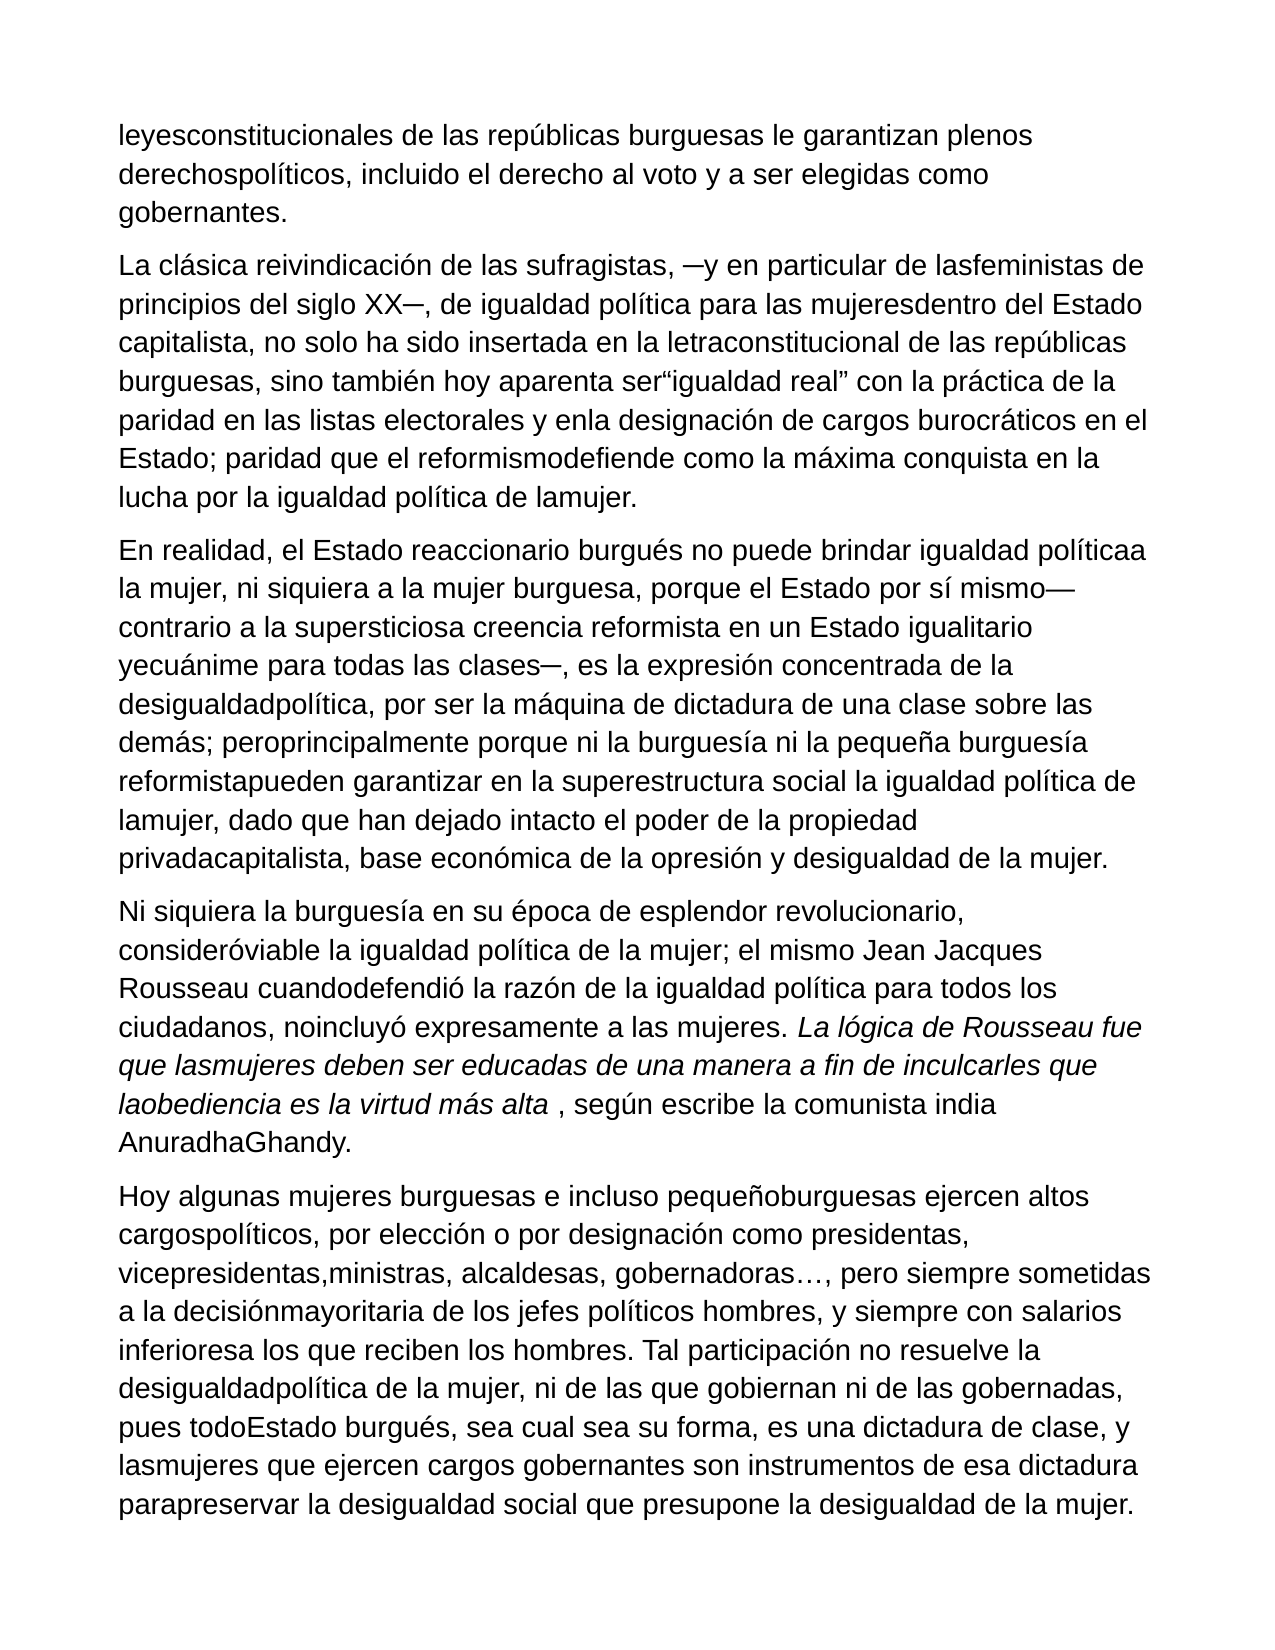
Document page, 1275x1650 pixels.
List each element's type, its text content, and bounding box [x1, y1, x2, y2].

text Ni siquiera la burguesía en su época de esplendor revolucionario, consideróviable la igualdad política de la mujer; el mismo Jean Jacques Rousseau cuandodefendió la razón de la igualdad política para todos los ciudadanos, noincluyó expresamente a las mujeres. La lógica de Rousseau fue que lasmujeres deben ser educadas de una manera a fin de inculcarles que laobediencia es la virtud más alta , según escribe la comunista india AnuradhaGhandy. [118, 894, 1157, 1159]
text En realidad, el Estado reaccionario burgués no puede brindar igualdad políticaa la mujer, ni siquiera a la mujer burguesa, porque el Estado por sí mismo—contrario a la supersticiosa creencia reformista en un Estado igualitario yecuánime para todas las clases─, es la expresión concentrada de la desigualdadpolítica, por ser la máquina de dictadura de una clase sobre las demás; peroprincipalmente porque ni la burguesía ni la pequeña burguesía reformistapueden garantizar en la superestructura social la igualdad política de lamujer, dado que han dejado intacto el poder de la propiedad privadacapitalista, base económica de la opresión y desigualdad de la mujer. [118, 533, 1157, 874]
text La clásica reivindicación de las sufragistas, ─y en particular de lasfeministas de principios del siglo XX─, de igualdad política para las mujeresdentro del Estado capitalista, no solo ha sido insertada en la letraconstitucional de las repúblicas burguesas, sino también hoy aparenta ser“igualdad real” con la práctica de la paridad en las listas electorales y enla designación de cargos burocráticos en el Estado; paridad que el reformismodefiende como la máxima conquista en la lucha por la igualdad política de lamujer. [118, 248, 1157, 513]
text Hoy algunas mujeres burguesas e incluso pequeñoburguesas ejercen altos cargospolíticos, por elección o por designación como presidentas, vicepresidentas,ministras, alcaldesas, gobernadoras…, pero siempre sometidas a la decisiónmayoritaria de los jefes políticos hombres, y siempre con salarios inferioresa los que reciben los hombres. Tal participación no resuelve la desigualdadpolítica de la mujer, ni de las que gobiernan ni de las gobernadas, pues todoEstado burgués, sea cual sea su forma, es una dictadura de clase, y lasmujeres que ejercen cargos gobernantes son instrumentos de esa dictadura parapreservar la desigualdad social que presupone la desigualdad de la mujer. [118, 1178, 1157, 1520]
text leyesconstitucionales de las repúblicas burguesas le garantizan plenos derechospolíticos, incluido el derecho al voto y a ser elegidas como gobernantes. [118, 118, 1157, 229]
